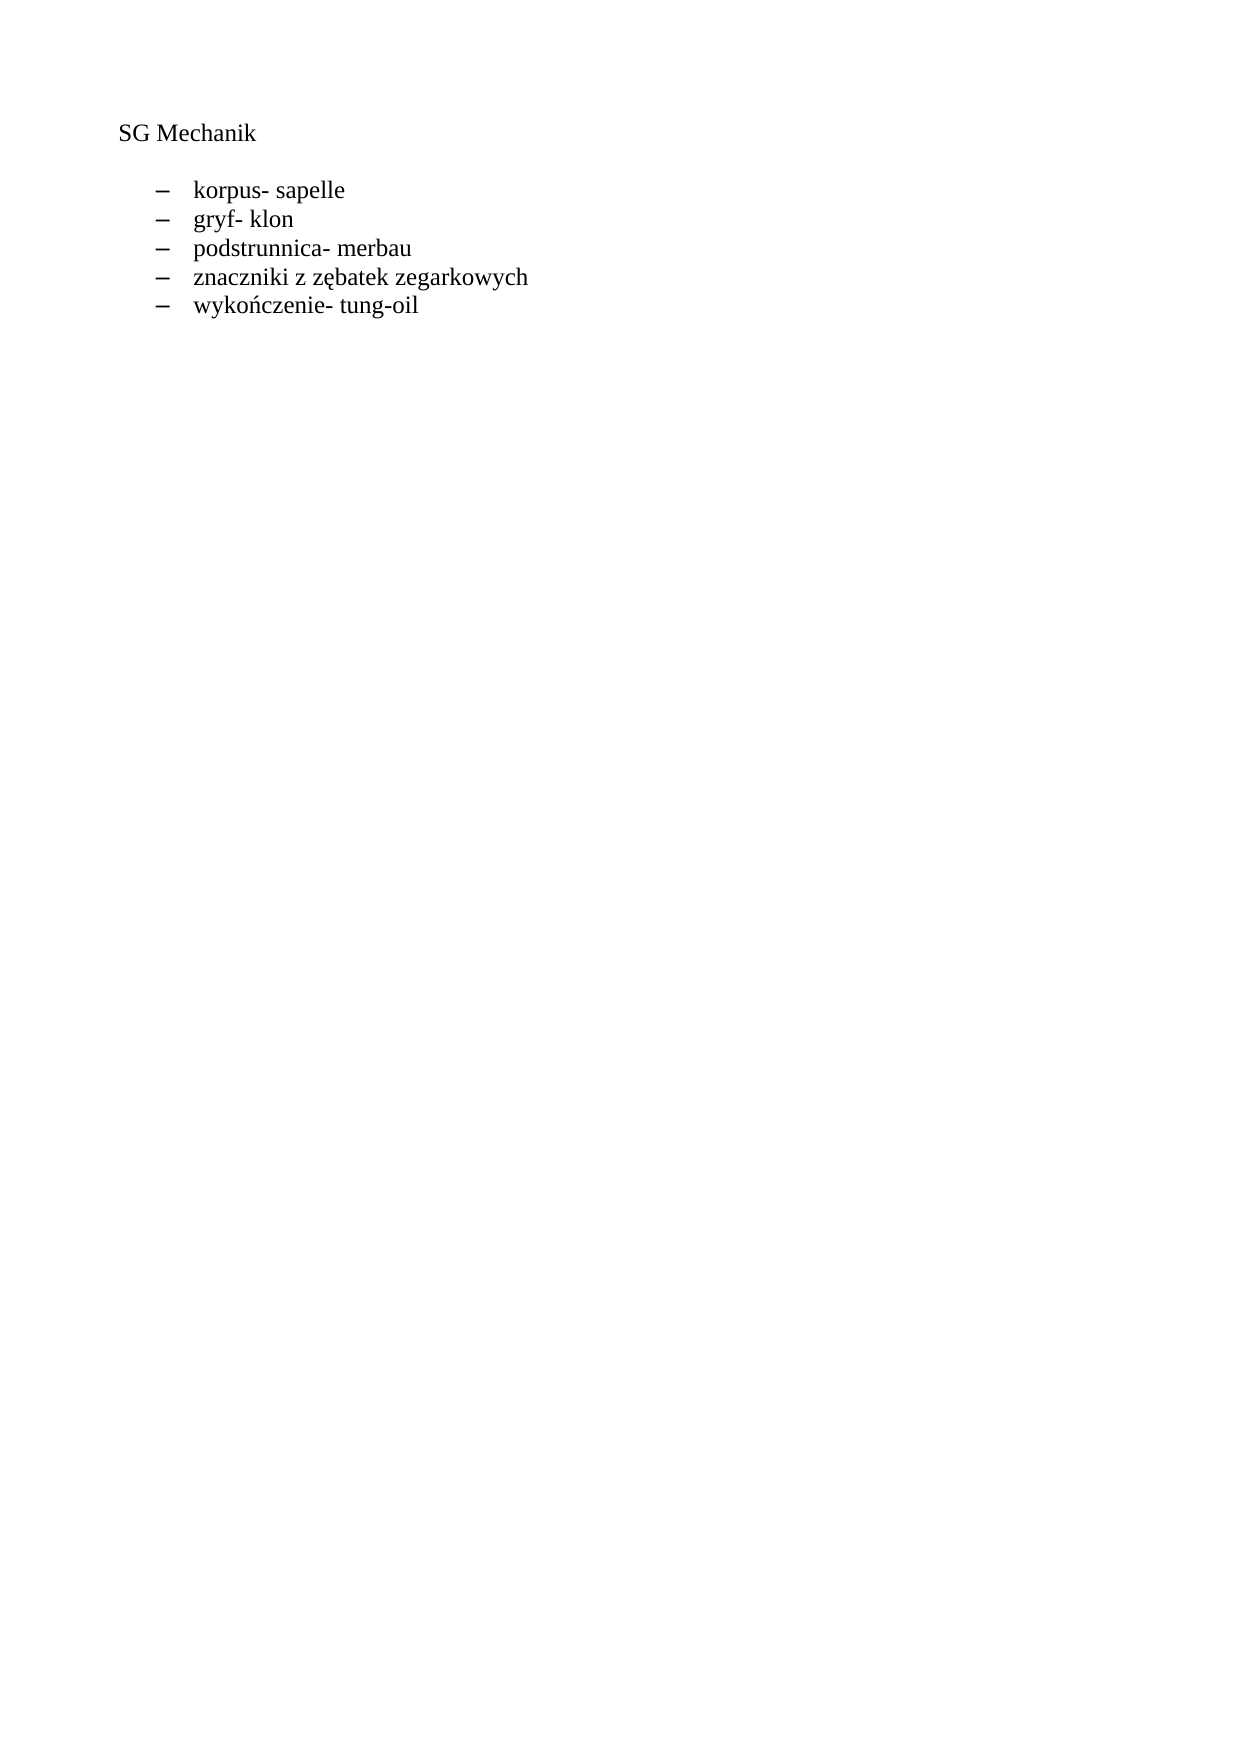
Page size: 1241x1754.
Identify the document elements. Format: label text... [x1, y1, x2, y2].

list gryf- klon [156, 204, 1122, 233]
list wykończenie- tung-oil [156, 291, 1122, 319]
list podstrunnica- merbau [156, 233, 1122, 262]
text SG Mechanik [118, 118, 1122, 147]
list znaczniki z zębatek zegarkowych [156, 262, 1122, 291]
list korpus- sapelle [156, 176, 1122, 204]
